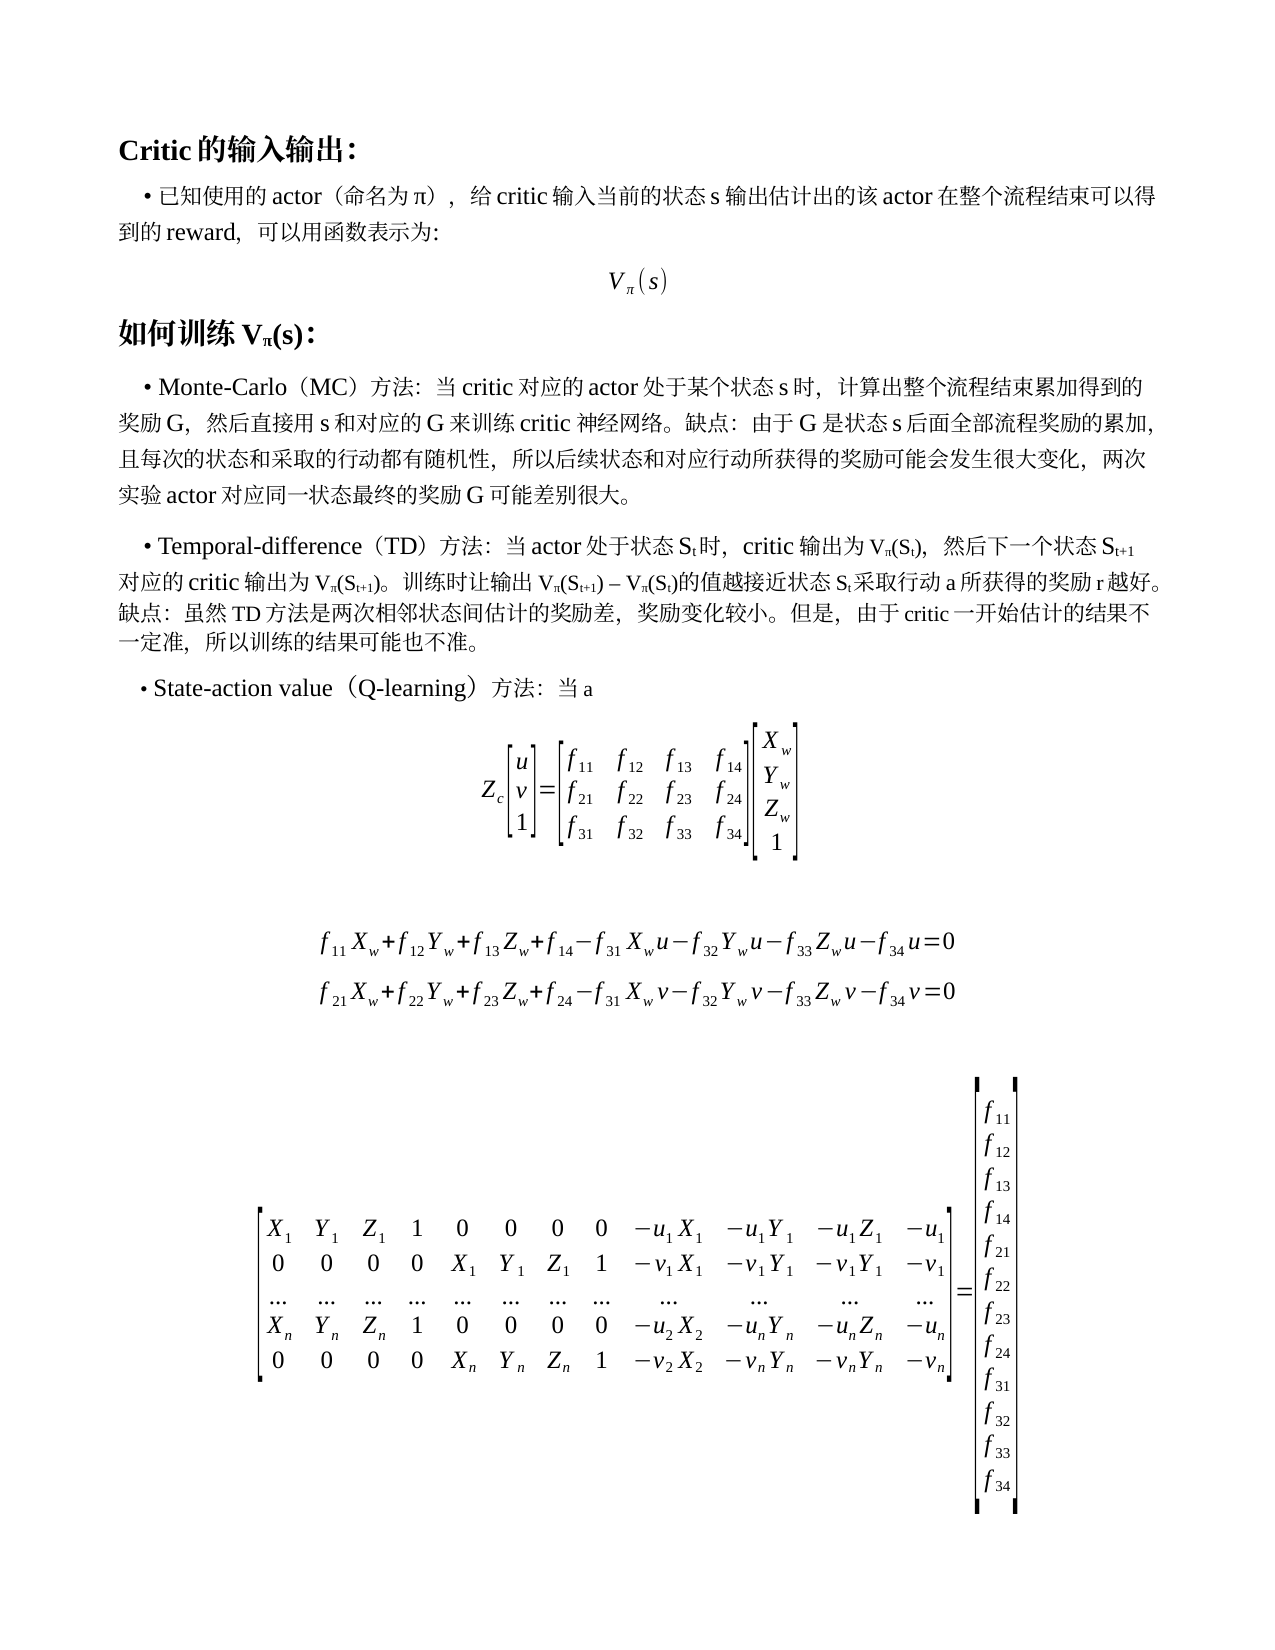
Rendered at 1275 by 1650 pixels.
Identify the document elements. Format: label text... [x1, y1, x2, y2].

text • Monte-Carlo（MC）方法：当critic对应的actor处于某个状态s时，计算出整个流程结束累加得到的奖励G，然后直接用s和对应的G来训练critic神经网络。缺点：由于G是状态s后面全部流程奖励的累加，且每次的状态和采取的行动都有随机性，所以后续状态和对应行动所获得的奖励可能会发生很大变化，两次实验actor对应同一状态最终的奖励G可能差别很大。 [118, 370, 1157, 510]
text • State-action value（Q-learning）方法：当a [118, 673, 1157, 702]
text • Temporal-difference（TD）方法：当actor处于状态St时，critic输出为Vπ(St)，然后下一个状态St+1对应的critic输出为Vπ(St+1)。训练时让输出Vπ(St+1) – Vπ(St)的值越接近状态St采取行动a所获得的奖励r越好。缺点：虽然TD方法是两次相邻状态间估计的奖励差，奖励变化较小。但是，由于critic一开始估计的结果不一定准，所以训练的结果可能也不准。 [118, 529, 1157, 655]
subtitle Critic的输入输出： [118, 133, 1157, 166]
text 如何训练Vπ(s)： [118, 317, 1157, 350]
text • 已知使用的actor（命名为π），给critic输入当前的状态s输出估计出的该actor在整个流程结束可以得到的reward，可以用函数表示为: [118, 179, 1157, 247]
